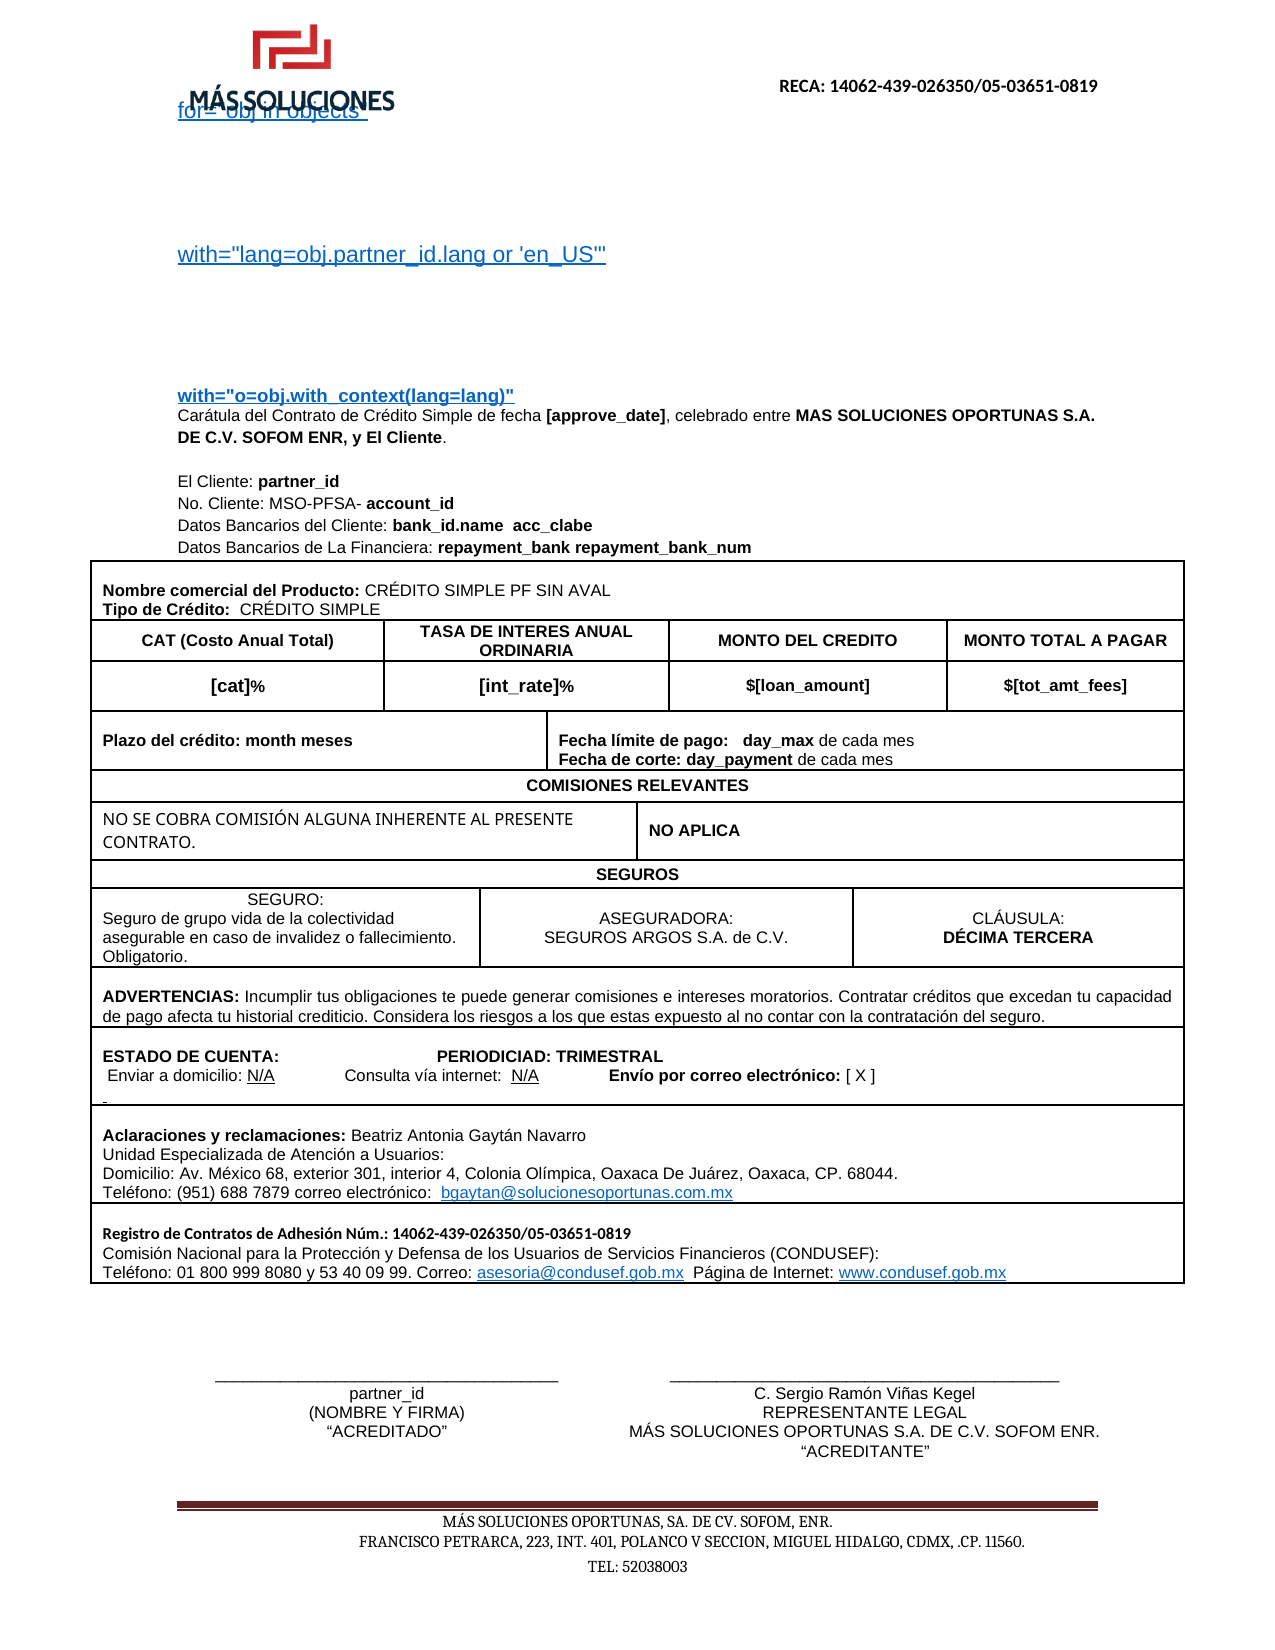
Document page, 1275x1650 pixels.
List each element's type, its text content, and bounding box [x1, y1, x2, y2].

table_header __________________________________________ C. Sergio Ramón Viñas Kegel REPRESENTANTE LEGAL MÁS SOLUCIONES OPORTUNAS S.A. DE C.V. SOFOM ENR. “ACREDITANTE” [617, 1284, 1133, 1461]
table_cell ESTADO DE CUENTA: PERIODICIAD: TRIMESTRAL Enviar a domicilio: N/A Consulta vía internet: N/A Envío por correo electrónico: [ X ] [92, 1028, 1183, 1104]
table_cell NO SE COBRA COMISIÓN ALGUNA INHERENTE AL PRESENTE CONTRATO. [92, 803, 636, 859]
text Datos Bancarios del Cliente: bank_id.name acc_clabe [177, 516, 1098, 535]
table_cell ASEGURADORA: SEGUROS ARGOS S.A. de C.V. [481, 889, 852, 966]
table_cell CLÁUSULA: DÉCIMA TERCERA [854, 889, 1183, 966]
table_cell [cat]% [92, 662, 383, 709]
table_cell SEGUROS [92, 861, 1183, 887]
table_cell MONTO TOTAL A PAGAR [948, 621, 1183, 660]
table_cell [int_rate]% [385, 662, 668, 709]
text with="o=obj.with_context(lang=lang)" [177, 384, 1098, 406]
table_cell TASA DE INTERES ANUAL ORDINARIA [385, 621, 668, 660]
table_header _____________________________________ partner_id (NOMBRE Y FIRMA) “ACREDITADO” [177, 1284, 617, 1461]
text Carátula del Contrato de Crédito Simple de fecha [approve_date], celebrado entre MAS SOLUCIONES OPORTUNAS S.A. DE C.V. SOFOM ENR, y El Cliente. [177, 406, 1098, 447]
picture [183, 18, 400, 120]
table_cell Plazo del crédito: month meses [92, 712, 546, 769]
table_cell SEGURO: Seguro de grupo vida de la colectividad asegurable en caso de invalidez o fallecimiento. Obligatorio. [92, 889, 479, 966]
text El Cliente: partner_id [177, 472, 1098, 491]
text Datos Bancarios de La Financiera: repayment_bank repayment_bank_num [177, 538, 1098, 557]
table_cell Aclaraciones y reclamaciones: Beatriz Antonia Gaytán Navarro Unidad Especializada de Atención a Usuarios: Domicilio: Av. México 68, exterior 301, interior 4, Colonia Olímpica, Oaxaca De Juárez, Oaxaca, CP. 68044. Teléfono: (951) 688 7879 correo electrónico: bgaytan@solucionesoportunas.com.mx [92, 1106, 1183, 1202]
text No. Cliente: MSO-PFSA- account_id [177, 494, 1098, 513]
table_cell $[loan_amount] [670, 662, 946, 709]
table_cell COMISIONES RELEVANTES [92, 771, 1183, 801]
text with="lang=obj.partner_id.lang or 'en_US'" [177, 241, 1077, 267]
table_header Nombre comercial del Producto: CRÉDITO SIMPLE PF SIN AVAL Tipo de Crédito: CRÉDITO SIMPLE [92, 562, 1183, 619]
table_cell CAT (Costo Anual Total) [92, 621, 383, 660]
table_cell Fecha límite de pago: day_max de cada mes Fecha de corte: day_payment de cada mes [548, 712, 1183, 769]
table_cell MONTO DEL CREDITO [670, 621, 946, 660]
table_cell Registro de Contratos de Adhesión Núm.: 14062-439-026350/05-03651-0819 Comisión Nacional para la Protección y Defensa de los Usuarios de Servicios Financieros (CONDUSEF): Teléfono: 01 800 999 8080 y 53 40 09 99. Correo: asesoria@condusef.gob.mx Página de Internet: www.condusef.gob.mx [92, 1204, 1183, 1282]
table_cell NO APLICA [638, 803, 1183, 859]
table_cell ADVERTENCIAS: Incumplir tus obligaciones te puede generar comisiones e intereses moratorios. Contratar créditos que excedan tu capacidad de pago afecta tu historial crediticio. Considera los riesgos a los que estas expuesto al no contar con la contratación del seguro. [92, 968, 1183, 1026]
text for="obj in objects" [314, 97, 1077, 123]
table_cell $[tot_amt_fees] [948, 662, 1183, 709]
